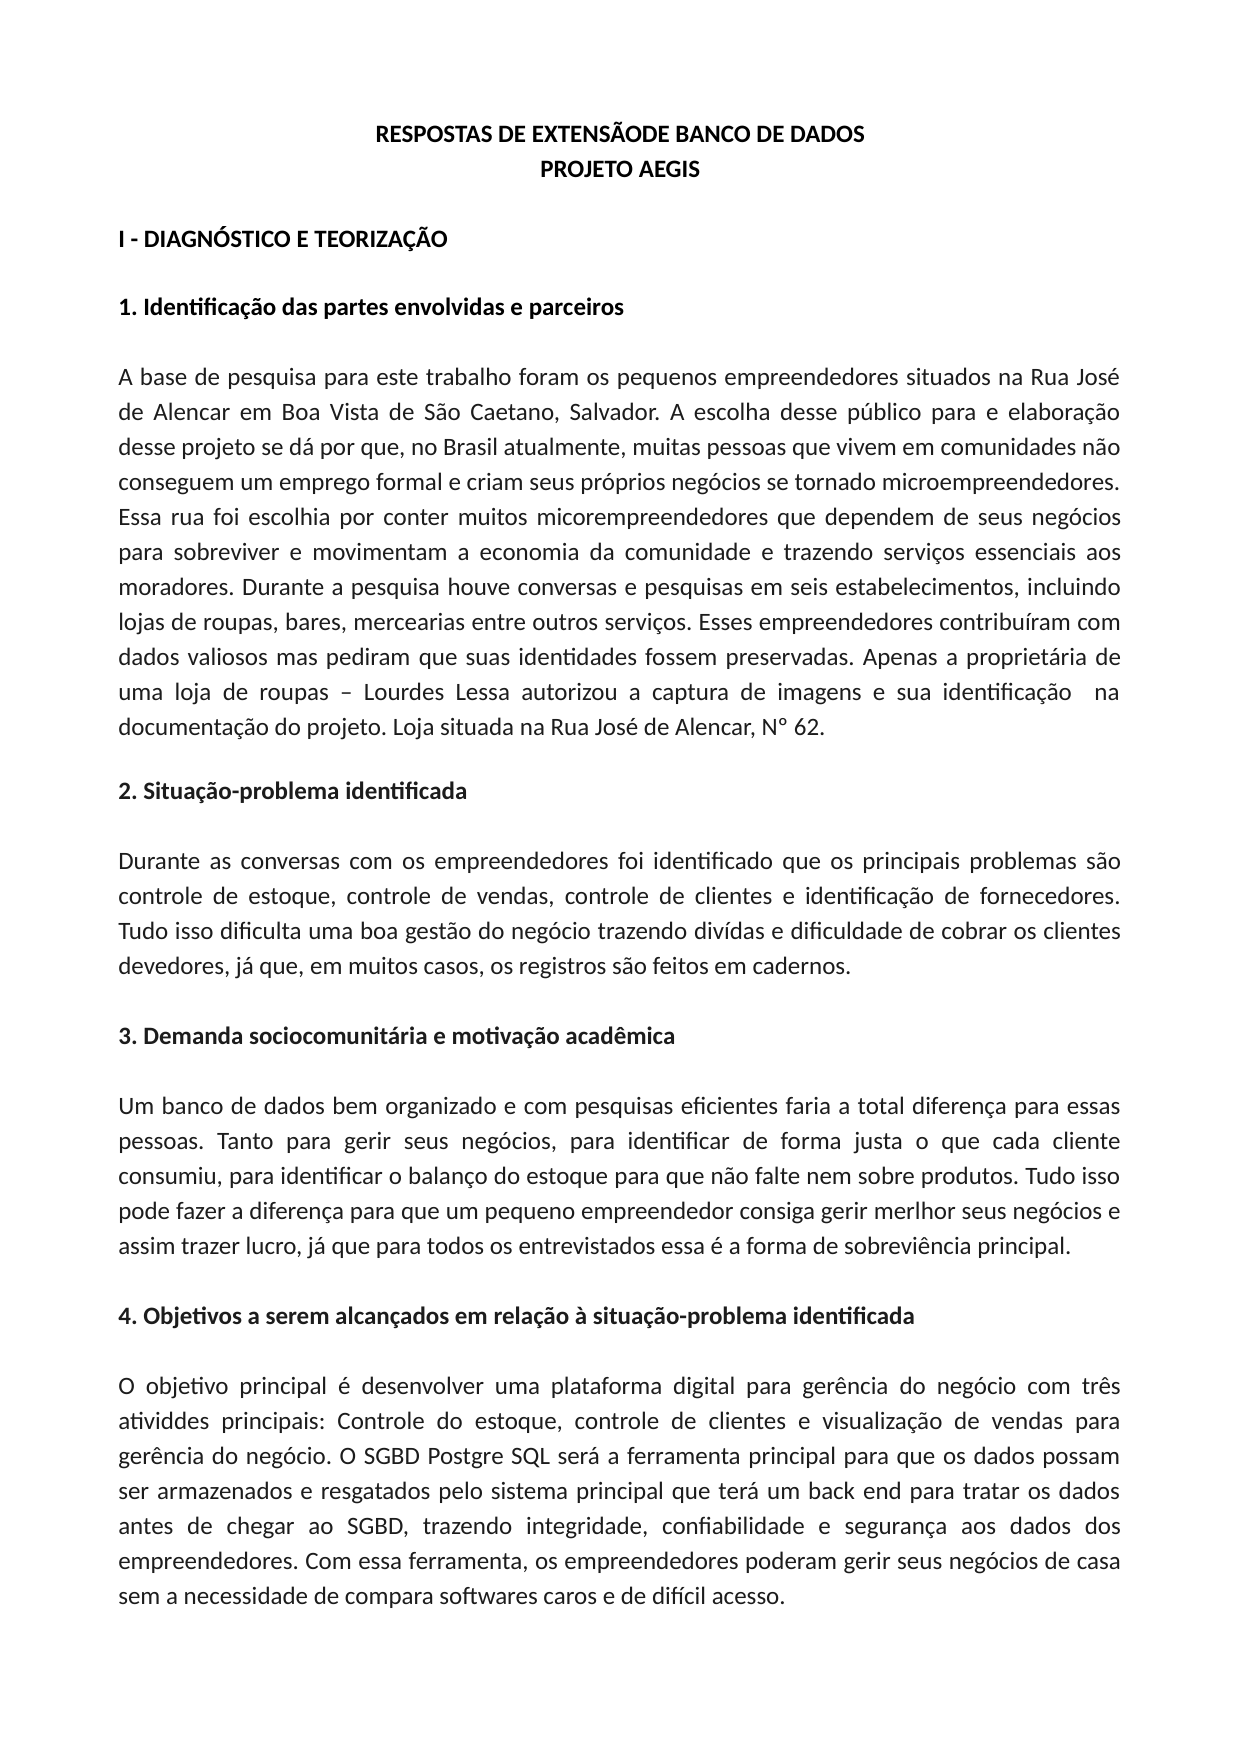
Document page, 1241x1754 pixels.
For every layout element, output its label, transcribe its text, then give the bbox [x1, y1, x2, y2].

text O objetivo principal é desenvolver uma plataforma digital para gerência do negócio com três atividdes principais: Controle do estoque, controle de clientes e visualização de vendas para gerência do negócio. O SGBD Postgre SQL será a ferramenta principal para que os dados possam ser armazenados e resgatados pelo sistema principal que terá um back end para tratar os dados antes de chegar ao SGBD, trazendo integridade, confiabilidade e segurança aos dados dos empreendedores. Com essa ferramenta, os empreendedores poderam gerir seus negócios de casa sem a necessidade de compara softwares caros e de difícil acesso. [118, 1370, 1122, 1611]
text Um banco de dados bem organizado e com pesquisas eficientes faria a total diferença para essas pessoas. Tanto para gerir seus negócios, para identificar de forma justa o que cada cliente consumiu, para identificar o balanço do estoque para que não falte nem sobre produtos. Tudo isso pode fazer a diferença para que um pequeno empreendedor consiga gerir merlhor seus negócios e assim trazer lucro, já que para todos os entrevistados essa é a forma de sobreviência principal. [118, 1090, 1122, 1261]
text A base de pesquisa para este trabalho foram os pequenos empreendedores situados na Rua José de Alencar em Boa Vista de São Caetano, Salvador. A escolha desse público para e elaboração desse projeto se dá por que, no Brasil atualmente, muitas pessoas que vivem em comunidades não conseguem um emprego formal e criam seus próprios negócios se tornado microempreendedores. Essa rua foi escolhia por conter muitos micorempreendedores que dependem de seus negócios para sobreviver e movimentam a economia da comunidade e trazendo serviços essenciais aos moradores. Durante a pesquisa houve conversas e pesquisas em seis estabelecimentos, incluindo lojas de roupas, bares, mercearias entre outros serviços. Esses empreendedores contribuíram com dados valiosos mas pediram que suas identidades fossem preservadas. Apenas a proprietária de uma loja de roupas – Lourdes Lessa autorizou a captura de imagens e sua identificação na documentação do projeto. Loja situada na Rua José de Alencar, Nº 62. [118, 361, 1122, 742]
text RESPOSTAS DE EXTENSÃODE BANCO DE DADOS [118, 118, 1122, 149]
text I - DIAGNÓSTICO E TEORIZAÇÃO [118, 223, 1122, 254]
text 1. Identificação das partes envolvidas e parceiros [118, 291, 1122, 322]
text 3. Demanda sociocomunitária e motivação acadêmica [118, 1020, 1122, 1051]
text PROJETO AEGIS [118, 153, 1122, 184]
text 2. Situação-problema identificada [118, 775, 1122, 806]
text 4. Objetivos a serem alcançados em relação à situação-problema identificada [118, 1300, 1122, 1331]
text Durante as conversas com os empreendedores foi identificado que os principais problemas são controle de estoque, controle de vendas, controle de clientes e identificação de fornecedores. Tudo isso dificulta uma boa gestão do negócio trazendo divídas e dificuldade de cobrar os clientes devedores, já que, em muitos casos, os registros são feitos em cadernos. [118, 845, 1122, 981]
